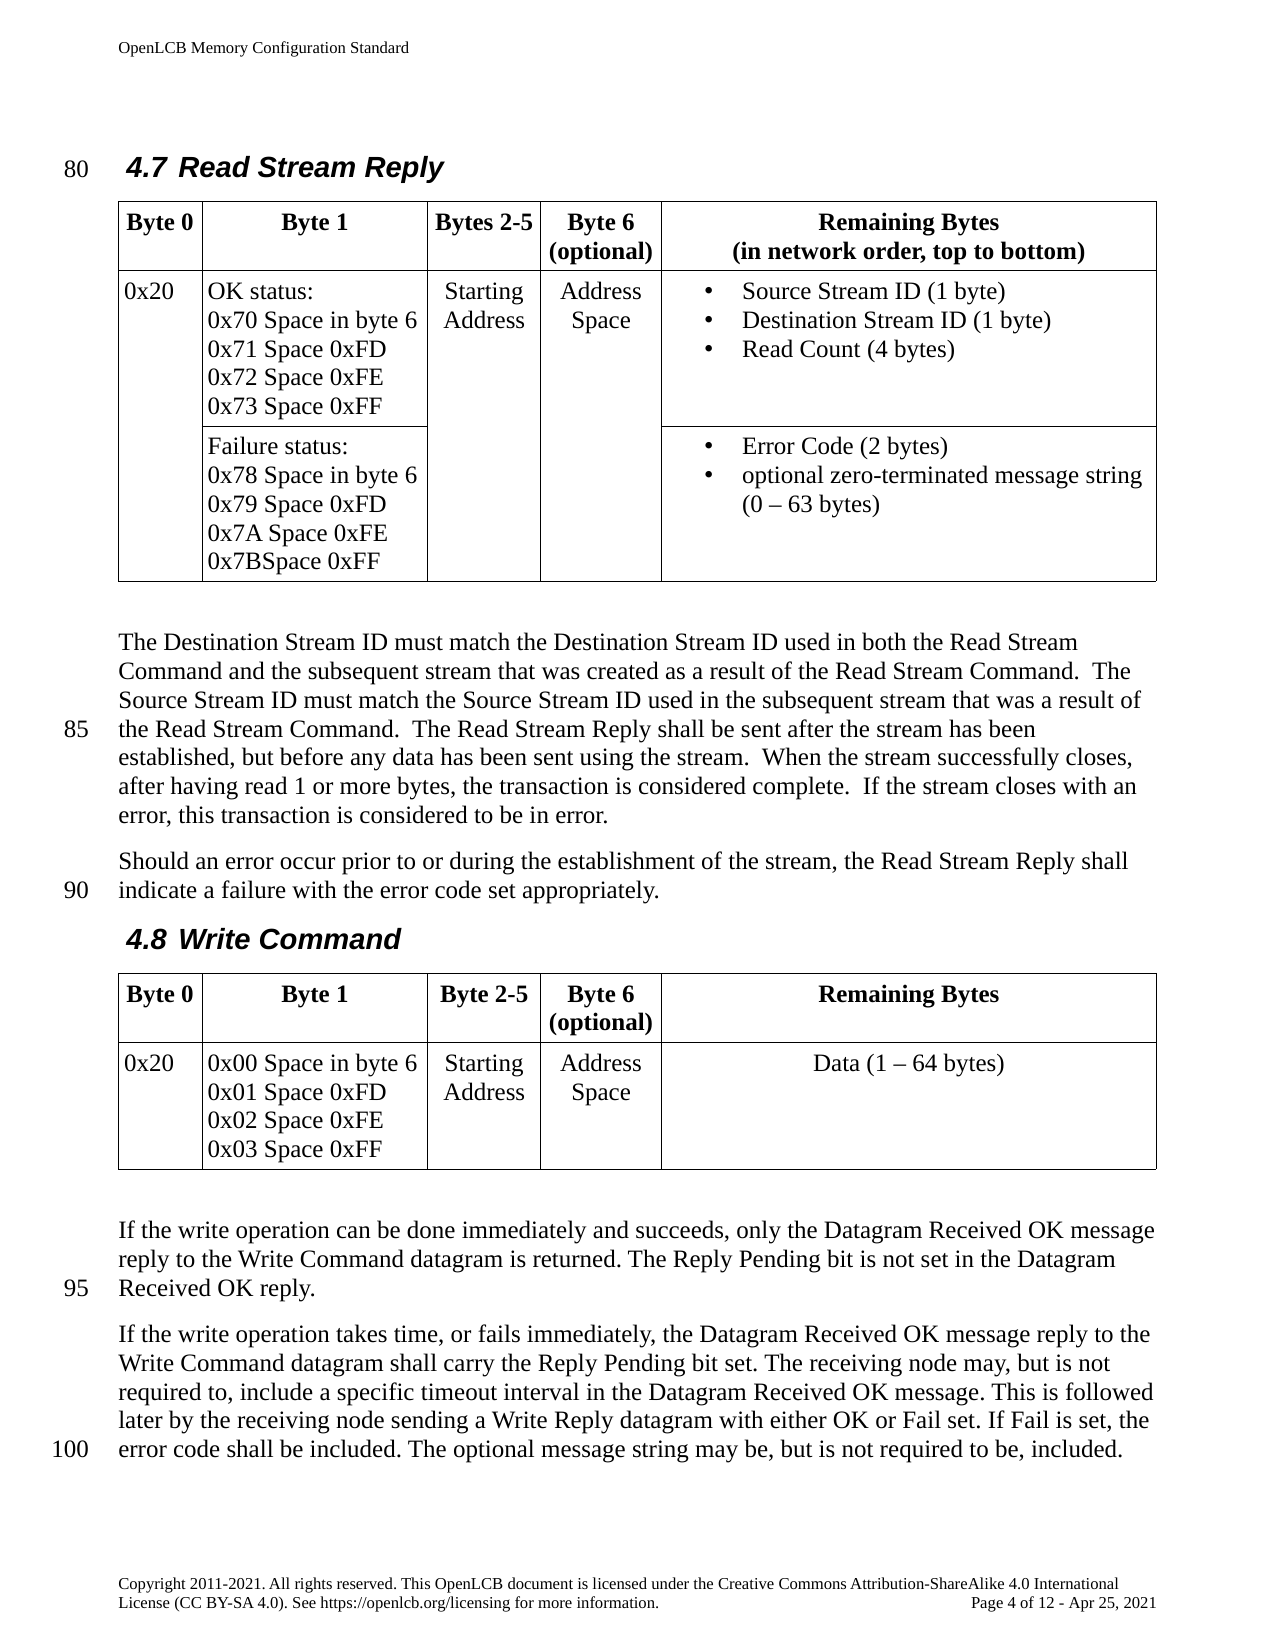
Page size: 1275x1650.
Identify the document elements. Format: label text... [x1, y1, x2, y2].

table_header Byte 0 [119, 974, 202, 1042]
table_cell Error Code (2 bytes) optional zero-terminated message string (0 – 63 bytes) [662, 427, 1156, 581]
table_cell 0x20 [119, 271, 202, 581]
table_cell Failure status: 0x78 Space in byte 6 0x79 Space 0xFD 0x7A Space 0xFE 0x7BSpace 0xFF [203, 427, 427, 581]
table_header Byte 1 [203, 974, 427, 1042]
table_cell Source Stream ID (1 byte) Destination Stream ID (1 byte) Read Count (4 bytes) [662, 271, 1156, 426]
table_header Remaining Bytes [662, 974, 1156, 1042]
text The Destination Stream ID must match the Destination Stream ID used in both the Read Stream Command and the subsequent stream that was created as a result of the Read Stream Command. The Source Stream ID must match the Source Stream ID used in the subsequent stream that was a result of the Read Stream Command. The Read Stream Reply shall be sent after the stream has been established, but before any data has been sent using the stream. When the stream successfully closes, after having read 1 or more bytes, the transaction is considered complete. If the stream closes with an error, this transaction is considered to be in error. [118, 627, 1157, 829]
text If the write operation can be done immediately and succeeds, only the Datagram Received OK message reply to the Write Command datagram is returned. The Reply Pending bit is not set in the Datagram Received OK reply. [118, 1215, 1157, 1301]
subtitle Read Stream Reply [118, 150, 1157, 183]
table_cell Data (1 – 64 bytes) [662, 1043, 1156, 1168]
table_header Byte 1 [203, 202, 427, 270]
table_cell Address Space [541, 271, 661, 581]
text Should an error occur prior to or during the establishment of the stream, the Read Stream Reply shall indicate a failure with the error code set appropriately. [118, 846, 1157, 904]
table_header Byte 6 (optional) [541, 974, 661, 1042]
table_cell 0x20 [119, 1043, 202, 1168]
table_cell OK status: 0x70 Space in byte 6 0x71 Space 0xFD 0x72 Space 0xFE 0x73 Space 0xFF [203, 271, 427, 426]
table_cell 0x00 Space in byte 6 0x01 Space 0xFD 0x02 Space 0xFE 0x03 Space 0xFF [203, 1043, 427, 1168]
table_header Byte 6 (optional) [541, 202, 661, 270]
table_cell Starting Address [428, 1043, 540, 1168]
table_header Remaining Bytes (in network order, top to bottom) [662, 202, 1156, 270]
table_header Byte 2-5 [428, 974, 540, 1042]
table_cell Starting Address [428, 271, 540, 581]
text If the write operation takes time, or fails immediately, the Datagram Received OK message reply to the Write Command datagram shall carry the Reply Pending bit set. The receiving node may, but is not required to, include a specific timeout interval in the Datagram Received OK message. This is followed later by the receiving node sending a Write Reply datagram with either OK or Fail set. If Fail is set, the error code shall be included. The optional message string may be, but is not required to be, included. [118, 1319, 1157, 1463]
table_header Bytes 2-5 [428, 202, 540, 270]
subtitle Write Command [118, 922, 1157, 955]
table_header Byte 0 [119, 202, 202, 270]
table_cell Address Space [541, 1043, 661, 1168]
